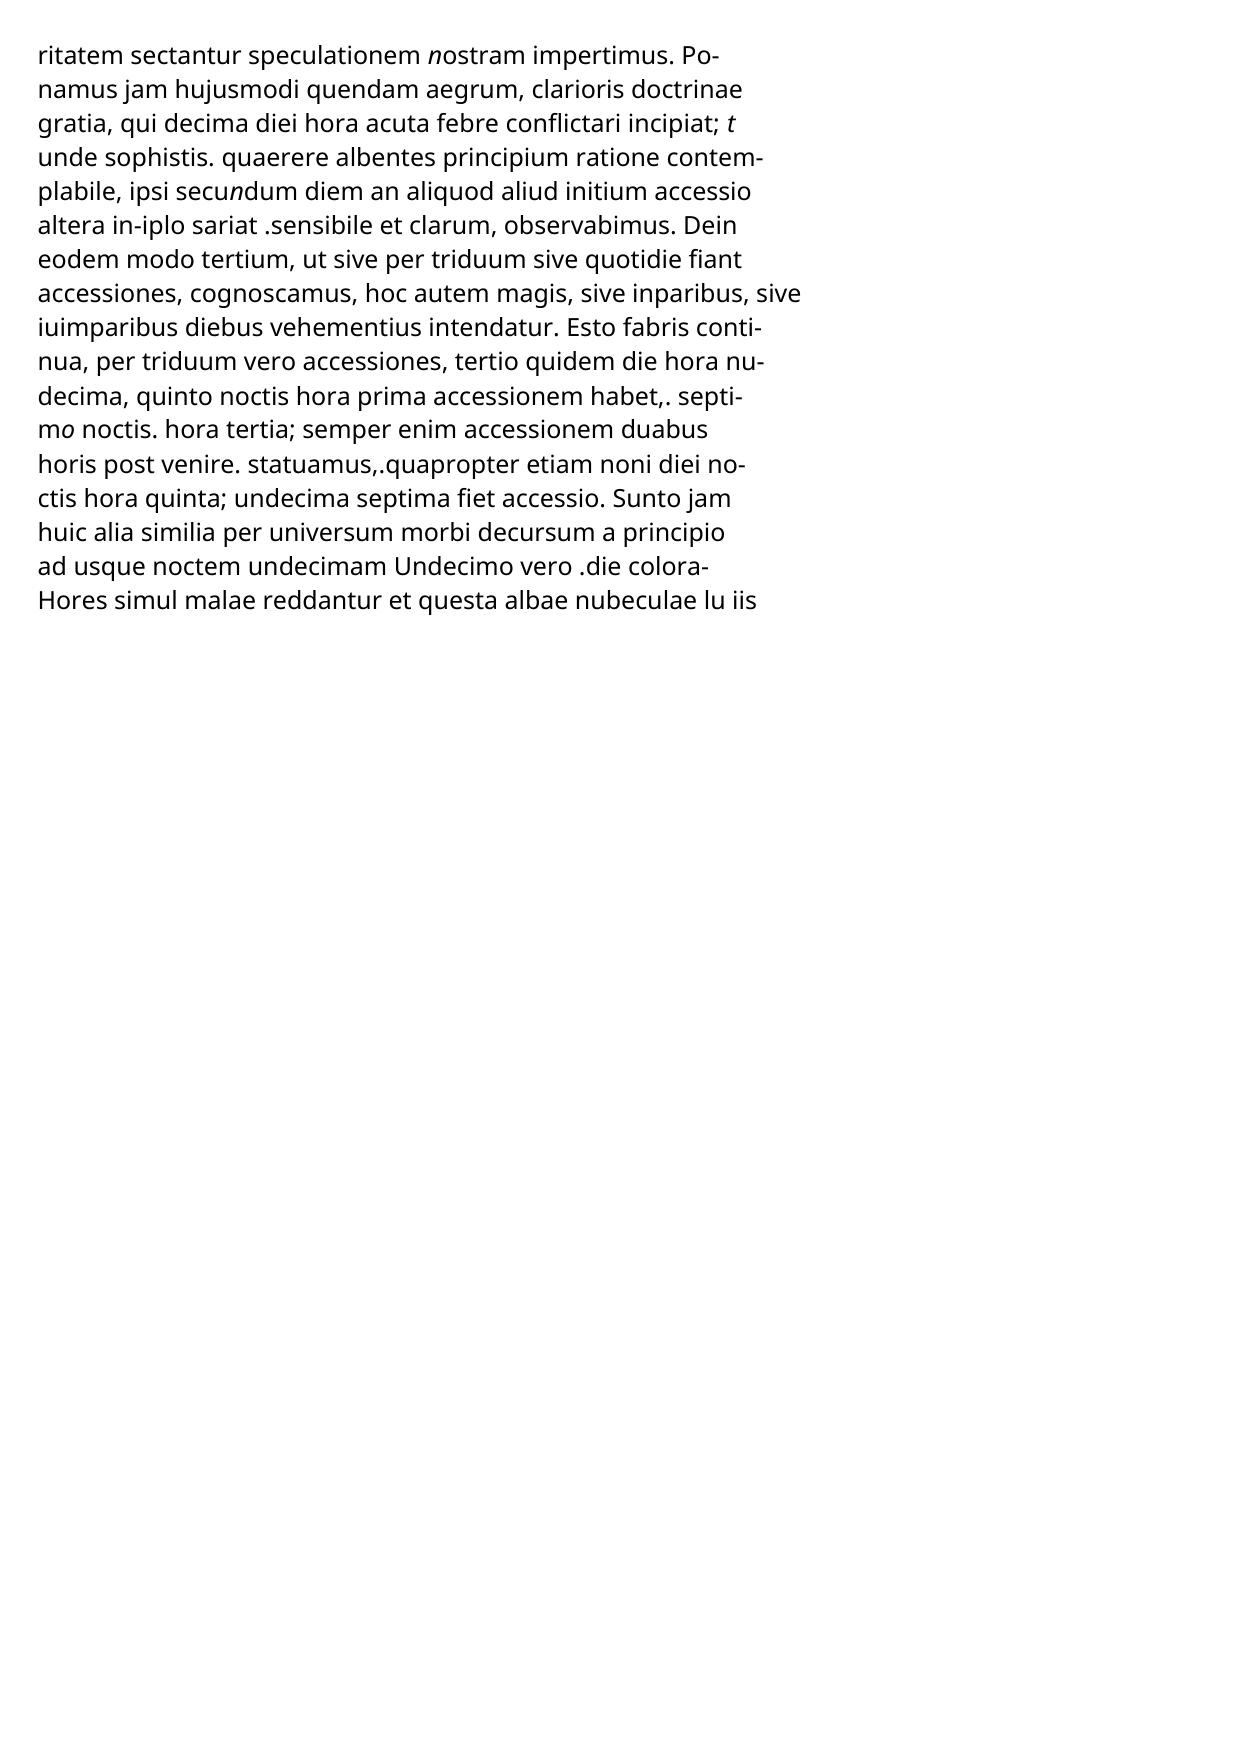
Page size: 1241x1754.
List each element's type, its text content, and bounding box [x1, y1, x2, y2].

text ritatem sectantur speculationem nostram impertimus. Po- namus jam hujusmodi quendam aegrum, clarioris doctrinae gratia, qui decima diei hora acuta febre conflictari incipiat; t unde sophistis. quaerere albentes principium ratione contem- plabile, ipsi secundum diem an aliquod aliud initium accessio altera in-iplo sariat .sensibile et clarum, observabimus. Dein eodem modo tertium, ut sive per triduum sive quotidie fiant accessiones, cognoscamus, hoc autem magis, sive inparibus, sive iuimparibus diebus vehementius intendatur. Esto fabris conti- nua, per triduum vero accessiones, tertio quidem die hora nu- decima, quinto noctis hora prima accessionem habet,. septi- mo noctis. hora tertia; semper enim accessionem duabus horis post venire. statuamus,.quapropter etiam noni diei no- ctis hora quinta; undecima septima fiet accessio. Sunto jam huic alia similia per universum morbi decursum a principio ad usque noctem undecimam Undecimo vero .die colora- Hores simul malae reddantur et questa albae nubeculae lu iis [37, 37, 1203, 617]
